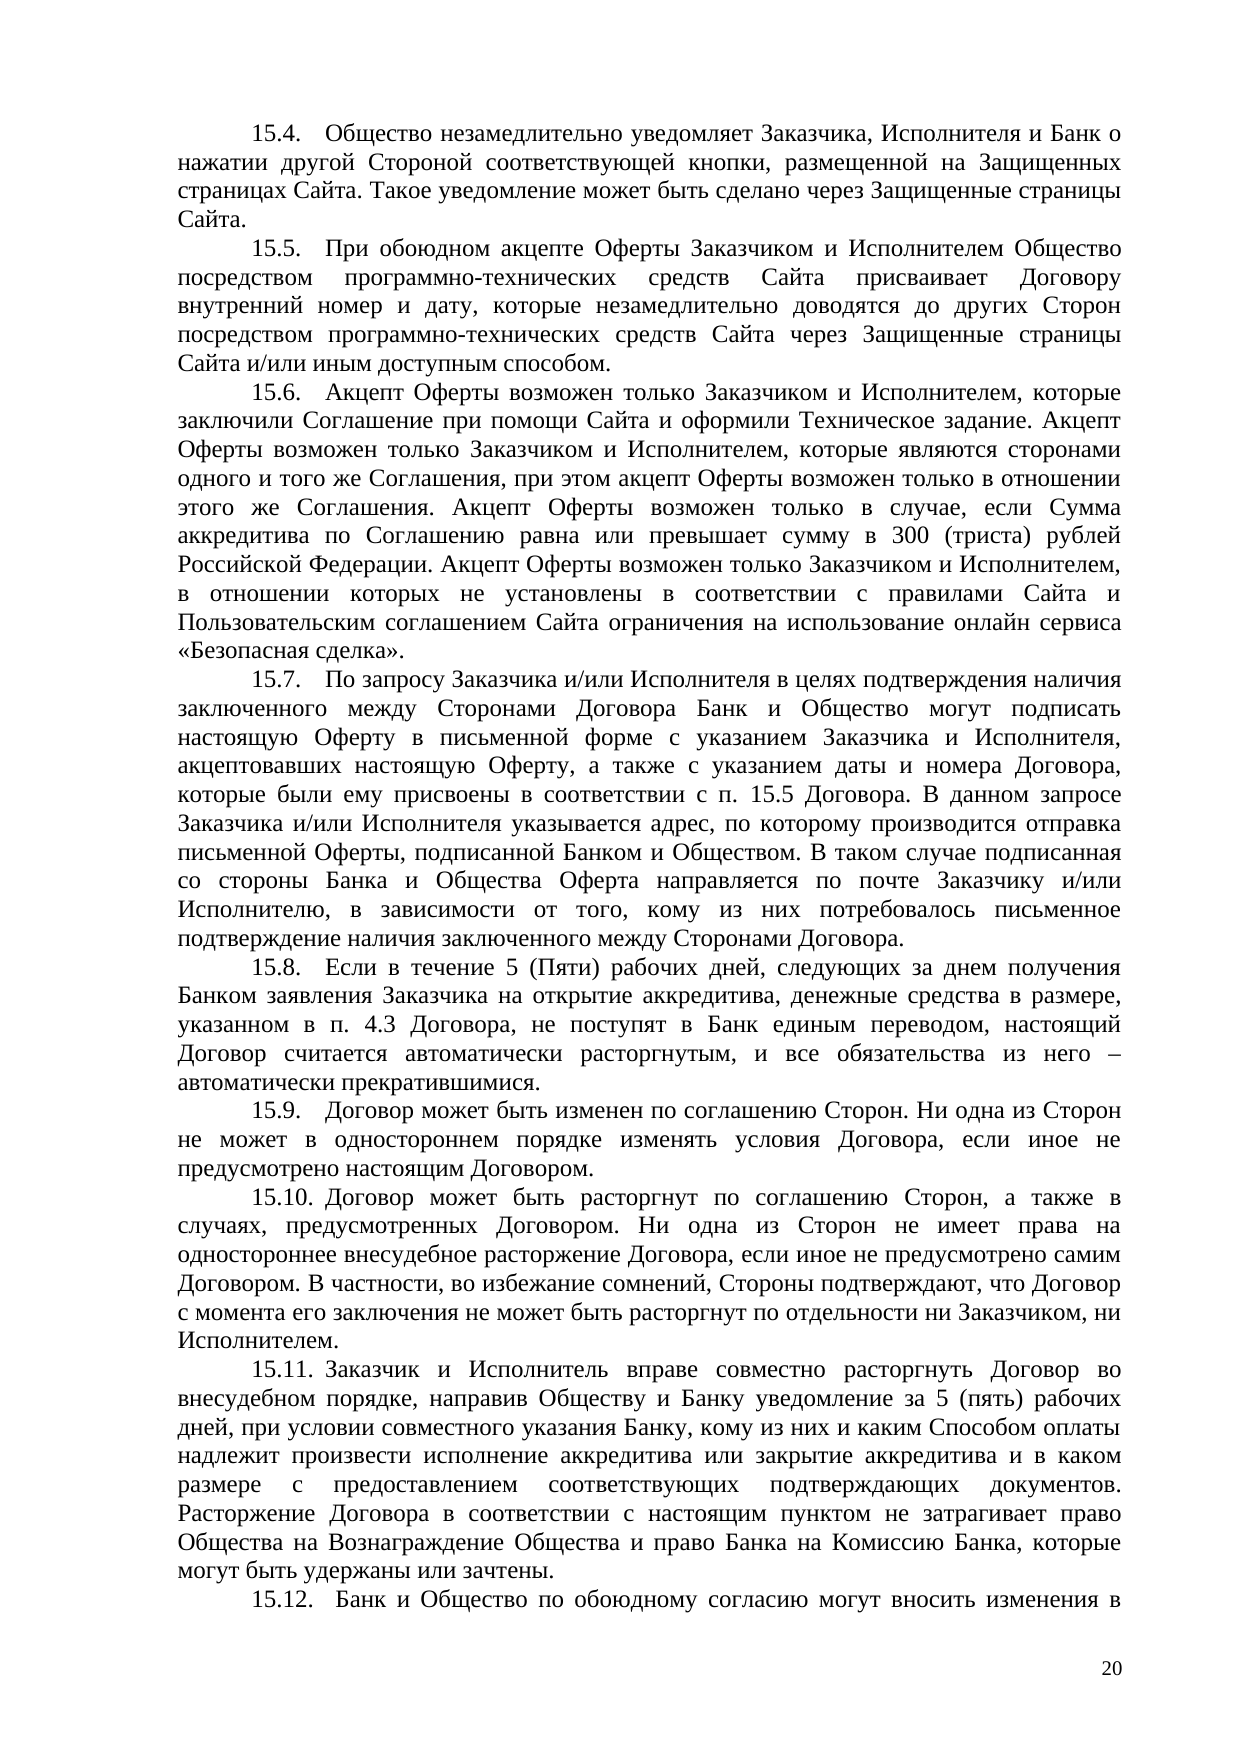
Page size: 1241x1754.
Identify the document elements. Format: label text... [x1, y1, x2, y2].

list Банк и Общество по обоюдному согласию могут вносить изменения в [177, 1584, 1122, 1613]
list Заказчик и Исполнитель вправе совместно расторгнуть Договор во внесудебном порядке, направив Обществу и Банку уведомление за 5 (пять) рабочих дней, при условии совместного указания Банку, кому из них и каким Способом оплаты надлежит произвести исполнение аккредитива или закрытие аккредитива и в каком размере с предоставлением соответствующих подтверждающих документов. Расторжение Договора в соответствии с настоящим пунктом не затрагивает право Общества на Вознаграждение Общества и право Банка на Комиссию Банка, которые могут быть удержаны или зачтены. [177, 1354, 1122, 1584]
list Договор может быть расторгнут по соглашению Сторон, а также в случаях, предусмотренных Договором. Ни одна из Сторон не имеет права на одностороннее внесудебное расторжение Договора, если иное не предусмотрено самим Договором. В частности, во избежание сомнений, Стороны подтверждают, что Договор с момента его заключения не может быть расторгнут по отдельности ни Заказчиком, ни Исполнителем. [177, 1182, 1122, 1354]
list По запросу Заказчика и/или Исполнителя в целях подтверждения наличия заключенного между Сторонами Договора Банк и Общество могут подписать настоящую Оферту в письменной форме с указанием Заказчика и Исполнителя, акцептовавших настоящую Оферту, а также с указанием даты и номера Договора, которые были ему присвоены в соответствии с п. 15.515.5 Договора. В данном запросе Заказчика и/или Исполнителя указывается адрес, по которому производится отправка письменной Оферты, подписанной Банком и Обществом. В таком случае подписанная со стороны Банка и Общества Оферта направляется по почте Заказчику и/или Исполнителю, в зависимости от того, кому из них потребовалось письменное подтверждение наличия заключенного между Сторонами Договора. [177, 664, 1122, 952]
list Если в течение 5 (Пяти) рабочих дней, следующих за днем получения Банком заявления Заказчика на открытие аккредитива, денежные средства в размере, указанном в п. 4.34.3 Договора, не поступят в Банк единым переводом, настоящий Договор считается автоматически расторгнутым, и все обязательства из него – автоматически прекратившимися. [177, 952, 1122, 1096]
list При обоюдном акцепте Оферты Заказчиком и Исполнителем Общество посредством программно-технических средств Сайта присваивает Договору внутренний номер и дату, которые незамедлительно доводятся до других Сторон посредством программно-технических средств Сайта через Защищенные страницы Сайта и/или иным доступным способом. [177, 233, 1122, 377]
list Договор может быть изменен по соглашению Сторон. Ни одна из Сторон не может в одностороннем порядке изменять условия Договора, если иное не предусмотрено настоящим Договором. [177, 1096, 1122, 1182]
list Акцепт Оферты возможен только Заказчиком и Исполнителем, которые заключили Соглашение при помощи Сайта и оформили Техническое задание. Акцепт Оферты возможен только Заказчиком и Исполнителем, которые являются сторонами одного и того же Соглашения, при этом акцепт Оферты возможен только в отношении этого же Соглашения. Акцепт Оферты возможен только в случае, если Сумма аккредитива по Соглашению равна или превышает сумму в 300 (триста) рублей Российской Федерации. Акцепт Оферты возможен только Заказчиком и Исполнителем, в отношении которых не установлены в соответствии с правилами Сайта и Пользовательским соглашением Сайта ограничения на использование онлайн сервиса «Безопасная сделка». [177, 377, 1122, 664]
list Общество незамедлительно уведомляет Заказчика, Исполнителя и Банк о нажатии другой Стороной соответствующей кнопки, размещенной на Защищенных страницах Сайта. Такое уведомление может быть сделано через Защищенные страницы Сайта. [177, 118, 1122, 233]
